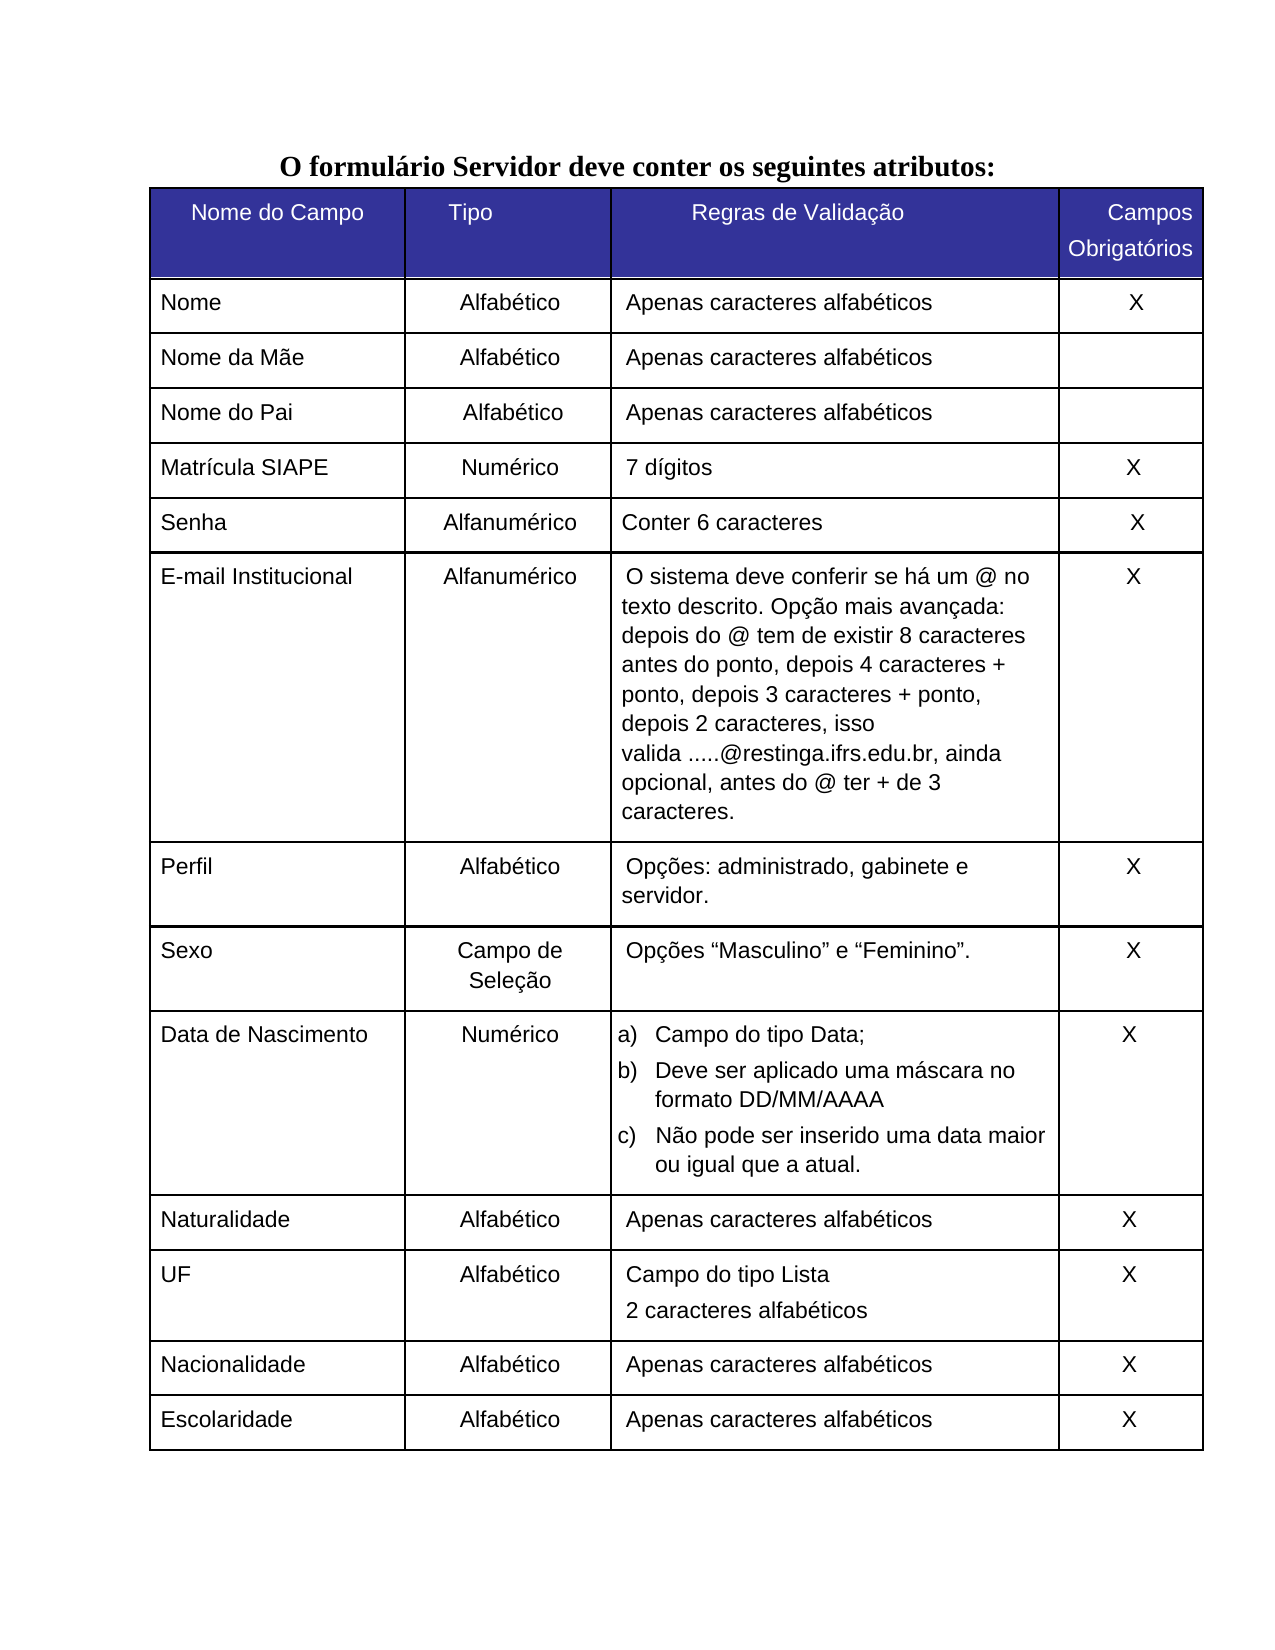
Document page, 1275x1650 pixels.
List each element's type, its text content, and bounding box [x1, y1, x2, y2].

table_cell [1060, 334, 1202, 387]
table_cell Numérico [406, 444, 610, 497]
table_cell Data de Nascimento [151, 1012, 404, 1194]
table_cell Nome [151, 280, 404, 332]
table_cell Apenas caracteres alfabéticos [612, 1196, 1058, 1249]
text O formulário Servidor deve conter os seguintes atributos: [150, 150, 1125, 182]
table_cell Alfabético [406, 1342, 610, 1394]
table_cell Numérico [406, 1012, 610, 1194]
table_cell X [1060, 928, 1202, 1009]
table_cell X [1060, 554, 1202, 841]
table_header Campos Obrigatórios [1060, 189, 1202, 277]
table_cell Apenas caracteres alfabéticos [612, 334, 1058, 387]
table_cell X [1060, 1196, 1202, 1249]
table_cell Apenas caracteres alfabéticos [612, 389, 1058, 442]
table_cell X [1060, 843, 1202, 925]
table_cell Apenas caracteres alfabéticos [612, 280, 1058, 332]
table_cell Escolaridade [151, 1396, 404, 1449]
table_header Regras de Validação [612, 189, 1058, 277]
table_cell Apenas caracteres alfabéticos [612, 1396, 1058, 1449]
table_cell X [1060, 280, 1202, 332]
table_header Nome do Campo [151, 189, 404, 277]
table_cell Opções: administrado, gabinete e servidor. [612, 843, 1058, 925]
table_cell Naturalidade [151, 1196, 404, 1249]
table_cell Nome do Pai [151, 389, 404, 442]
table_cell a) Campo do tipo Data; b) Deve ser aplicado uma máscara no formato DD/MM/AAAA c) Não pode ser inserido uma data maior ou igual que a atual. [612, 1012, 1058, 1194]
table_cell Senha [151, 499, 404, 551]
table_cell X [1060, 444, 1202, 497]
table_cell Alfabético [406, 1196, 610, 1249]
table_cell Conter 6 caracteres [612, 499, 1058, 551]
table_cell [1060, 389, 1202, 442]
table_cell Alfabético [406, 280, 610, 332]
table_cell Sexo [151, 928, 404, 1009]
table_cell X [1060, 1342, 1202, 1394]
table_cell Apenas caracteres alfabéticos [612, 1342, 1058, 1394]
table_cell O sistema deve conferir se há um @ no texto descrito. Opção mais avançada: depois do @ tem de existir 8 caracteres antes do ponto, depois 4 caracteres + ponto, depois 3 caracteres + ponto, depois 2 caracteres, isso valida .....@restinga.ifrs.edu.br, ainda opcional, antes do @ ter + de 3 caracteres. [612, 554, 1058, 841]
table_cell X [1060, 499, 1202, 551]
table_cell X [1060, 1396, 1202, 1449]
table_cell Matrícula SIAPE [151, 444, 404, 497]
table_cell X [1060, 1012, 1202, 1194]
table_cell Alfabético [406, 1251, 610, 1339]
table_cell Nome da Mãe [151, 334, 404, 387]
table_cell X [1060, 1251, 1202, 1339]
table_cell Alfabético [406, 389, 610, 442]
table_cell Alfabético [406, 1396, 610, 1449]
table_cell Alfabético [406, 334, 610, 387]
table_cell Campo do tipo Lista 2 caracteres alfabéticos [612, 1251, 1058, 1339]
table_cell E-mail Institucional [151, 554, 404, 841]
table_cell Opções “Masculino” e “Feminino”. [612, 928, 1058, 1009]
table_header Tipo [406, 189, 610, 277]
table_cell Alfanumérico [406, 499, 610, 551]
table_cell Campo de Seleção [406, 928, 610, 1009]
table_cell 7 dígitos [612, 444, 1058, 497]
table_cell Perfil [151, 843, 404, 925]
table_cell Alfanumérico [406, 554, 610, 841]
table_cell Nacionalidade [151, 1342, 404, 1394]
table_cell UF [151, 1251, 404, 1339]
table_cell Alfabético [406, 843, 610, 925]
